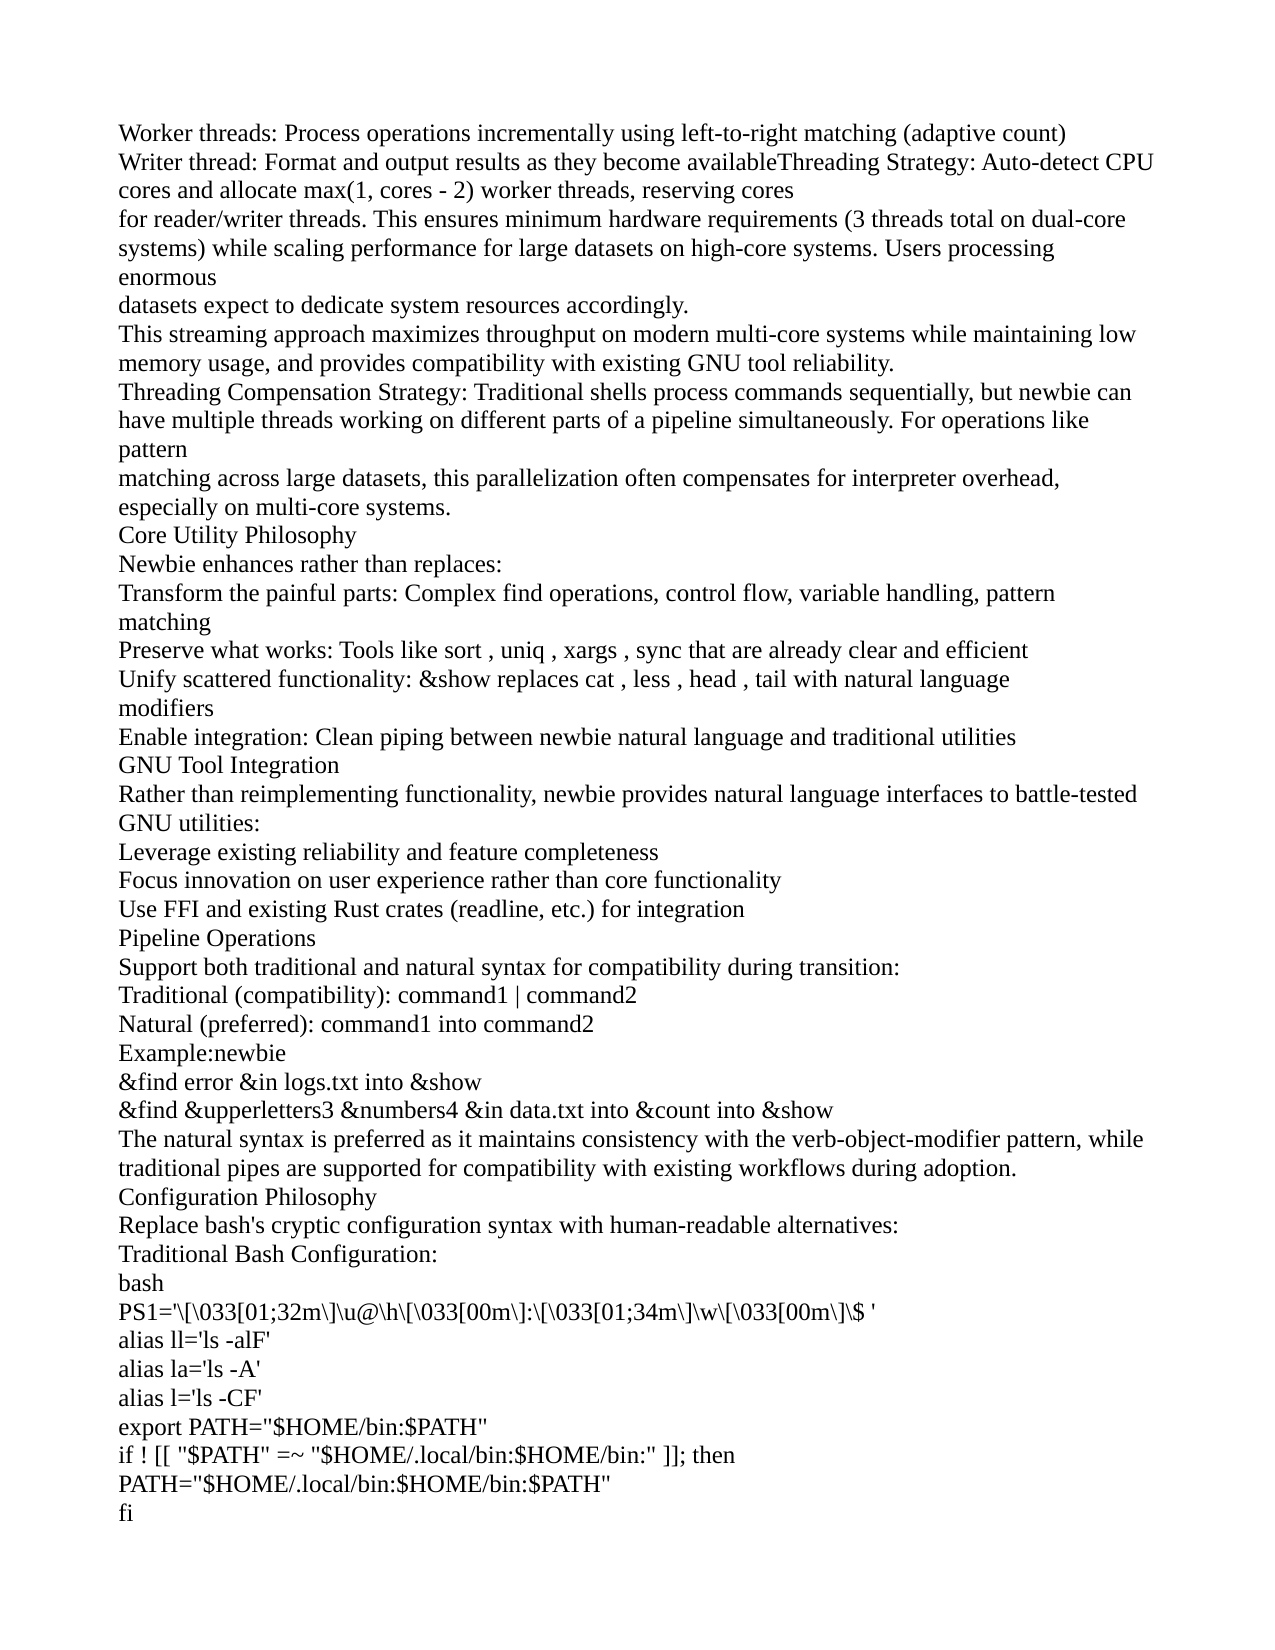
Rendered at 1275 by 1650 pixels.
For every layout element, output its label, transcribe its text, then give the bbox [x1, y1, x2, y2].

text for reader/writer threads. This ensures minimum hardware requirements (3 threads total on dual-core [118, 204, 1157, 233]
text The natural syntax is preferred as it maintains consistency with the verb-object-modifier pattern, while [118, 1124, 1157, 1153]
text fi [118, 1498, 1157, 1527]
text &find error &in logs.txt into &show [118, 1067, 1157, 1096]
text PATH="$HOME/.local/bin:$HOME/bin:$PATH" [118, 1469, 1157, 1498]
text if ! [[ "$PATH" =~ "$HOME/.local/bin:$HOME/bin:" ]]; then [118, 1441, 1157, 1469]
text datasets expect to dedicate system resources accordingly. [118, 291, 1157, 319]
text Replace bash's cryptic configuration syntax with human-readable alternatives: [118, 1211, 1157, 1239]
text Enable integration: Clean piping between newbie natural language and traditional utilities [118, 722, 1157, 751]
text Focus innovation on user experience rather than core functionality [118, 866, 1157, 894]
text Core Utility Philosophy [118, 521, 1157, 549]
text export PATH="$HOME/bin:$PATH" [118, 1412, 1157, 1441]
text GNU Tool Integration [118, 751, 1157, 779]
text Rather than reimplementing functionality, newbie provides natural language interfaces to battle-tested [118, 779, 1157, 808]
text Use FFI and existing Rust crates (readline, etc.) for integration [118, 894, 1157, 923]
text traditional pipes are supported for compatibility with existing workflows during adoption. [118, 1153, 1157, 1182]
text have multiple threads working on different parts of a pipeline simultaneously. For operations like pattern [118, 406, 1157, 463]
text alias la='ls -A' [118, 1354, 1157, 1383]
text Natural (preferred): command1 into command2 [118, 1009, 1157, 1038]
text alias ll='ls -alF' [118, 1326, 1157, 1354]
text bash [118, 1268, 1157, 1297]
text systems) while scaling performance for large datasets on high-core systems. Users processing enormous [118, 233, 1157, 291]
text Newbie enhances rather than replaces: [118, 549, 1157, 578]
text Pipeline Operations [118, 923, 1157, 952]
text PS1='\[\033[01;32m\]\u@\h\[\033[00m\]:\[\033[01;34m\]\w\[\033[00m\]\$ ' [118, 1297, 1157, 1326]
text Preserve what works: Tools like sort , uniq , xargs , sync that are already clear and efficient [118, 636, 1157, 664]
text memory usage, and provides compatibility with existing GNU tool reliability. [118, 348, 1157, 377]
text &find &upperletters3 &numbers4 &in data.txt into &count into &show [118, 1096, 1157, 1124]
text especially on multi-core systems. [118, 492, 1157, 521]
text Leverage existing reliability and feature completeness [118, 837, 1157, 866]
text Unify scattered functionality: &show replaces cat , less , head , tail with natural language [118, 664, 1157, 693]
text Worker threads: Process operations incrementally using left-to-right matching (adaptive count) [118, 118, 1157, 147]
text Traditional Bash Configuration: [118, 1239, 1157, 1268]
text Writer thread: Format and output results as they become availableThreading Strategy: Auto-detect CPU cores and allocate max(1, cores - 2) worker threads, reserving cores [118, 147, 1157, 204]
text Configuration Philosophy [118, 1182, 1157, 1211]
text modifiers [118, 693, 1157, 722]
text This streaming approach maximizes throughput on modern multi-core systems while maintaining low [118, 319, 1157, 348]
text alias l='ls -CF' [118, 1383, 1157, 1412]
text Transform the painful parts: Complex find operations, control flow, variable handling, pattern [118, 578, 1157, 607]
text GNU utilities: [118, 808, 1157, 837]
text Traditional (compatibility): command1 | command2 [118, 981, 1157, 1009]
text matching across large datasets, this parallelization often compensates for interpreter overhead, [118, 463, 1157, 492]
text Example:newbie [118, 1038, 1157, 1067]
text matching [118, 607, 1157, 636]
text Threading Compensation Strategy: Traditional shells process commands sequentially, but newbie can [118, 377, 1157, 406]
text Support both traditional and natural syntax for compatibility during transition: [118, 952, 1157, 981]
